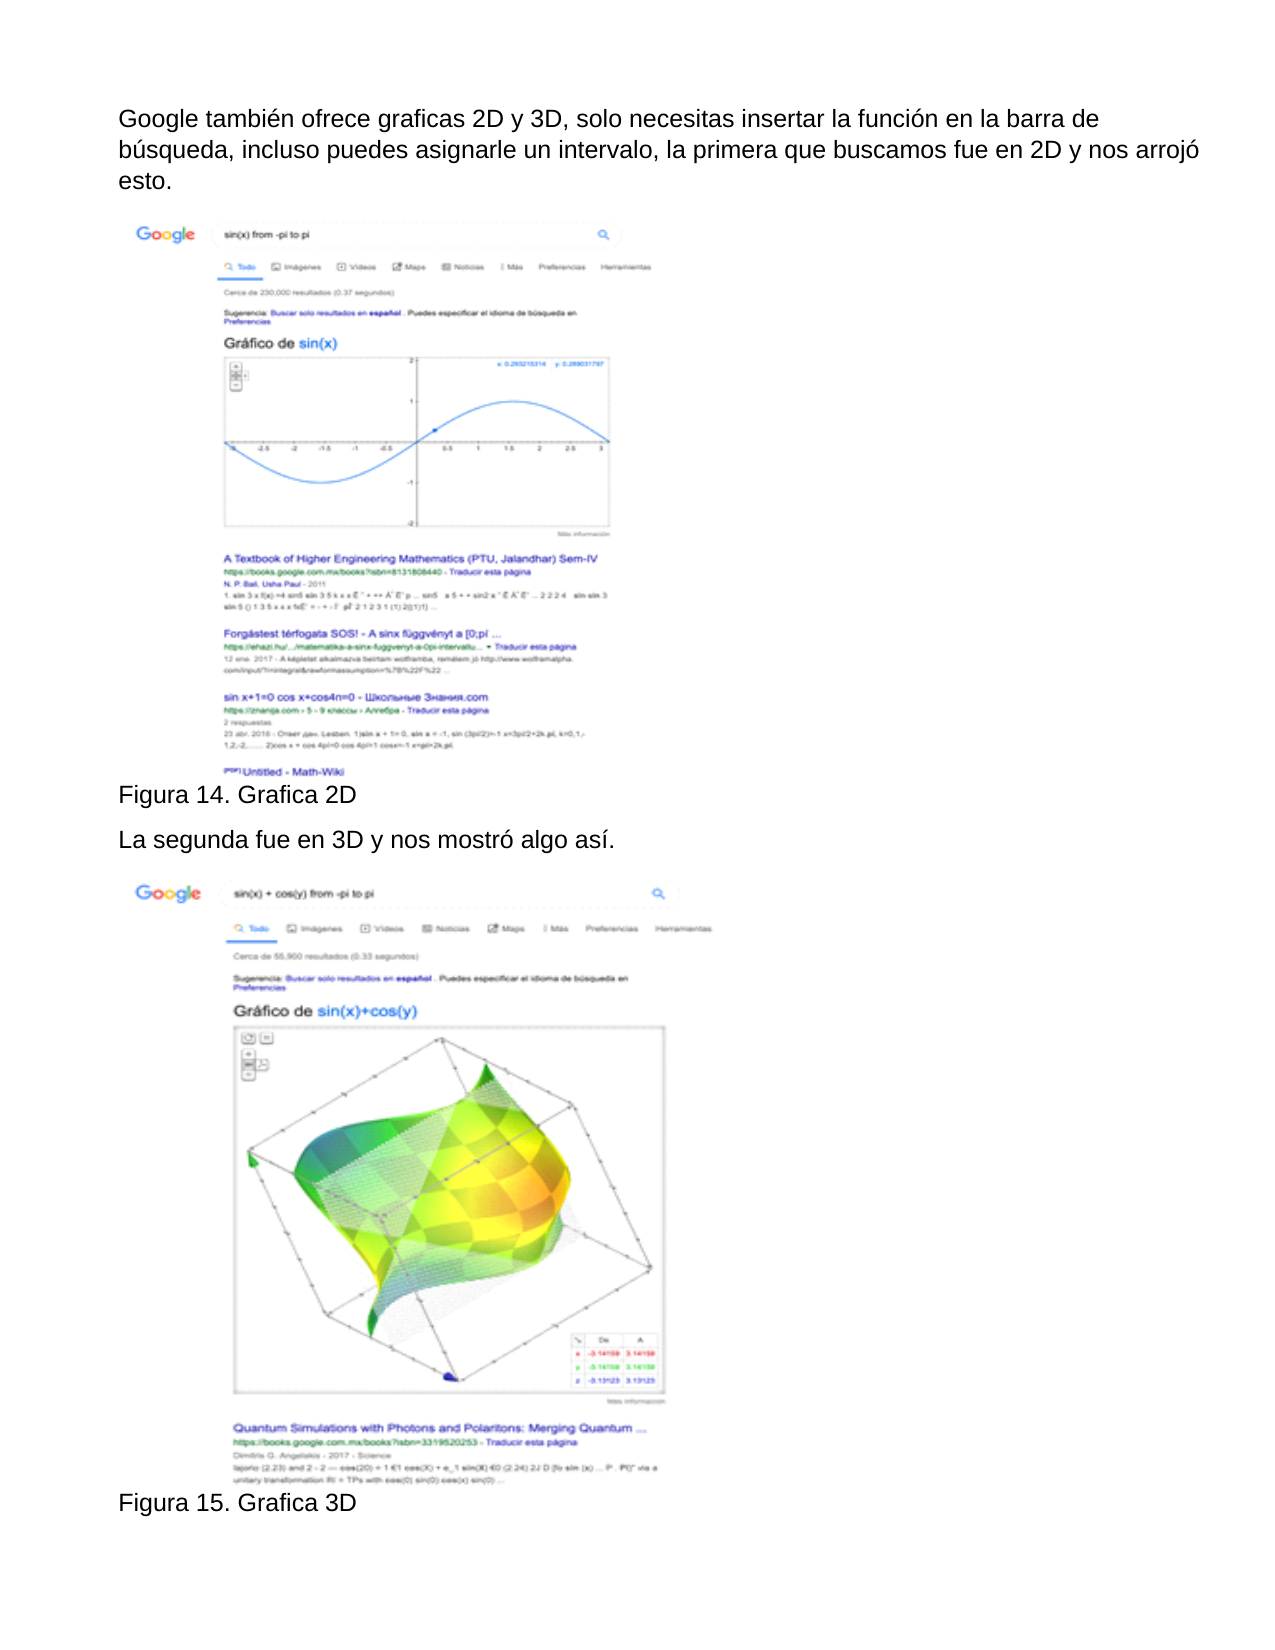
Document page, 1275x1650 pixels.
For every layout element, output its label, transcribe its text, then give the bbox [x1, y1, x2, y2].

text Figura 14. Grafica 2D [118, 211, 1205, 808]
text Figura 15. Grafica 3D [118, 870, 1205, 1517]
text La segunda fue en 3D y nos mostró algo así. [118, 825, 1205, 854]
text Google también ofrece graficas 2D y 3D, solo necesitas insertar la función en la barra de búsqueda, incluso puedes asignarle un intervalo, la primera que buscamos fue en 2D y nos arrojó esto. [118, 104, 1205, 195]
